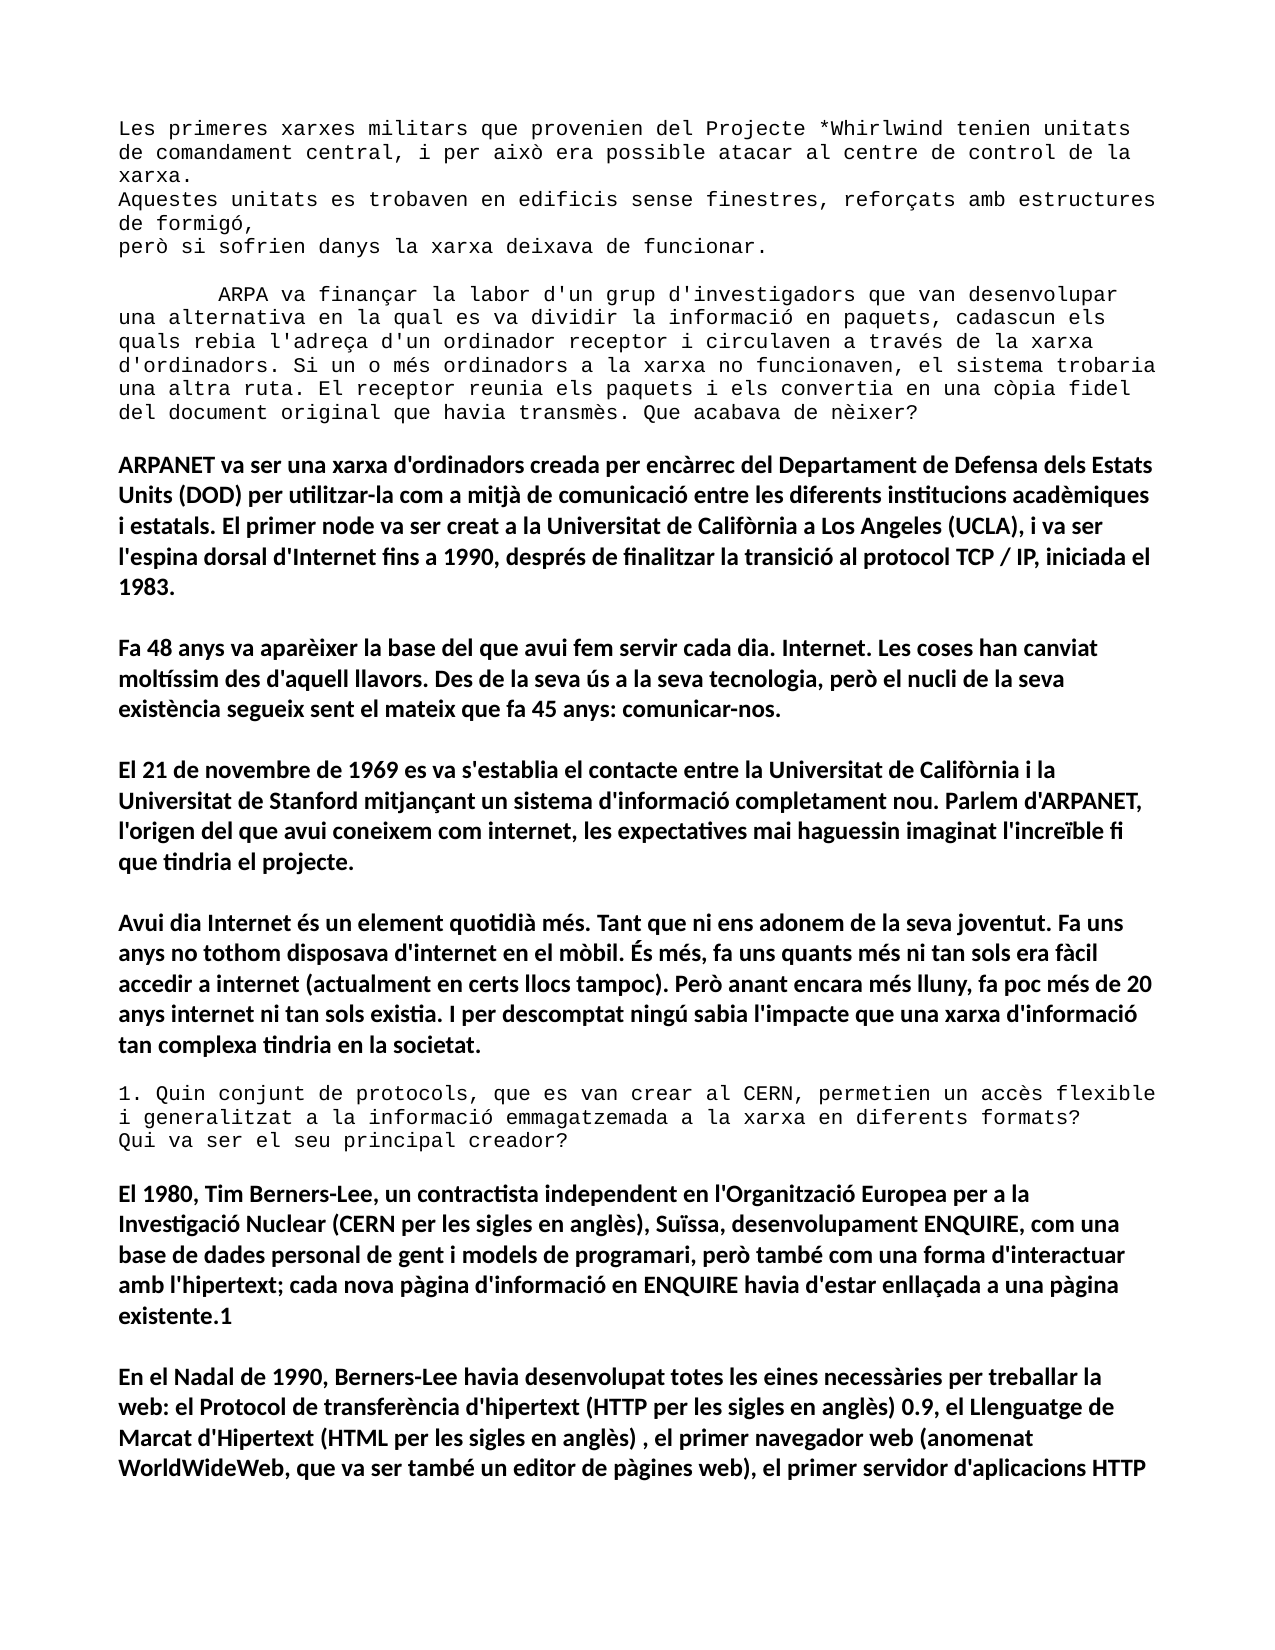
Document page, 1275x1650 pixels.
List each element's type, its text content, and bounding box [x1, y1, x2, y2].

text El 21 de novembre de 1969 es va s'establia el contacte entre la Universitat de Califòrnia i la Universitat de Stanford mitjançant un sistema d'informació completament nou. Parlem d'ARPANET, l'origen del que avui coneixem com internet, les expectatives mai haguessin imaginat l'increïble fi que tindria el projecte. [118, 754, 1157, 876]
text El 1980, Tim Berners-Lee, un contractista independent en l'Organització Europea per a la Investigació Nuclear (CERN per les sigles en anglès), Suïssa, desenvolupament ENQUIRE, com una base de dades personal de gent i models de programari, però també com una forma d'interactuar amb l'hipertext; cada nova pàgina d'informació en ENQUIRE havia d'estar enllaçada a una pàgina existente.1 [118, 1178, 1157, 1330]
text però si sofrien danys la xarxa deixava de funcionar. [118, 236, 1157, 260]
text Aquestes unitats es trobaven en edificis sense finestres, reforçats amb estructures de formigó, [118, 189, 1157, 236]
text ARPA va finançar la labor d'un grup d'investigadors que van desenvolupar una alternativa en la qual es va dividir la informació en paquets, cadascun els quals rebia l'adreça d'un ordinador receptor i circulaven a través de la xarxa d'ordinadors. Si un o més ordinadors a la xarxa no funcionaven, el sistema trobaria una altra ruta. El receptor reunia els paquets i els convertia en una còpia fidel del document original que havia transmès. Que acabava de nèixer? [118, 284, 1157, 426]
text En el Nadal de 1990, Berners-Lee havia desenvolupat totes les eines necessàries per treballar la web: el Protocol de transferència d'hipertext (HTTP per les sigles en anglès) 0.9, el Llenguatge de Marcat d'Hipertext (HTML per les sigles en anglès) , el primer navegador web (anomenat WorldWideWeb, que va ser també un editor de pàgines web), el primer servidor d'aplicacions HTTP [118, 1361, 1157, 1483]
text Avui dia Internet és un element quotidià més. Tant que ni ens adonem de la seva joventut. Fa uns anys no tothom disposava d'internet en el mòbil. És més, fa uns quants més ni tan sols era fàcil accedir a internet (actualment en certs llocs tampoc). Però anant encara més lluny, fa poc més de 20 anys internet ni tan sols existia. I per descomptat ningú sabia l'impacte que una xarxa d'informació tan complexa tindria en la societat. [118, 907, 1157, 1059]
text Fa 48 anys va aparèixer la base del que avui fem servir cada dia. Internet. Les coses han canviat moltíssim des d'aquell llavors. Des de la seva ús a la seva tecnologia, però el nucli de la seva existència segueix sent el mateix que fa 45 anys: comunicar-nos. [118, 632, 1157, 724]
text Qui va ser el seu principal creador? [118, 1131, 1157, 1154]
text Les primeres xarxes militars que provenien del Projecte *Whirlwind tenien unitats de comandament central, i per això era possible atacar al centre de control de la xarxa. [118, 118, 1157, 189]
text 1. Quin conjunt de protocols, que es van crear al CERN, permetien un accès flexible i generalitzat a la informació emmagatzemada a la xarxa en diferents formats? [118, 1083, 1157, 1131]
text ARPANET va ser una xarxa d'ordinadors creada per encàrrec del Departament de Defensa dels Estats Units (DOD) per utilitzar-la com a mitjà de comunicació entre les diferents institucions acadèmiques i estatals. El primer node va ser creat a la Universitat de Califòrnia a Los Angeles (UCLA), i va ser l'espina dorsal d'Internet fins a 1990, després de finalitzar la transició al protocol TCP / IP, iniciada el 1983. [118, 449, 1157, 602]
